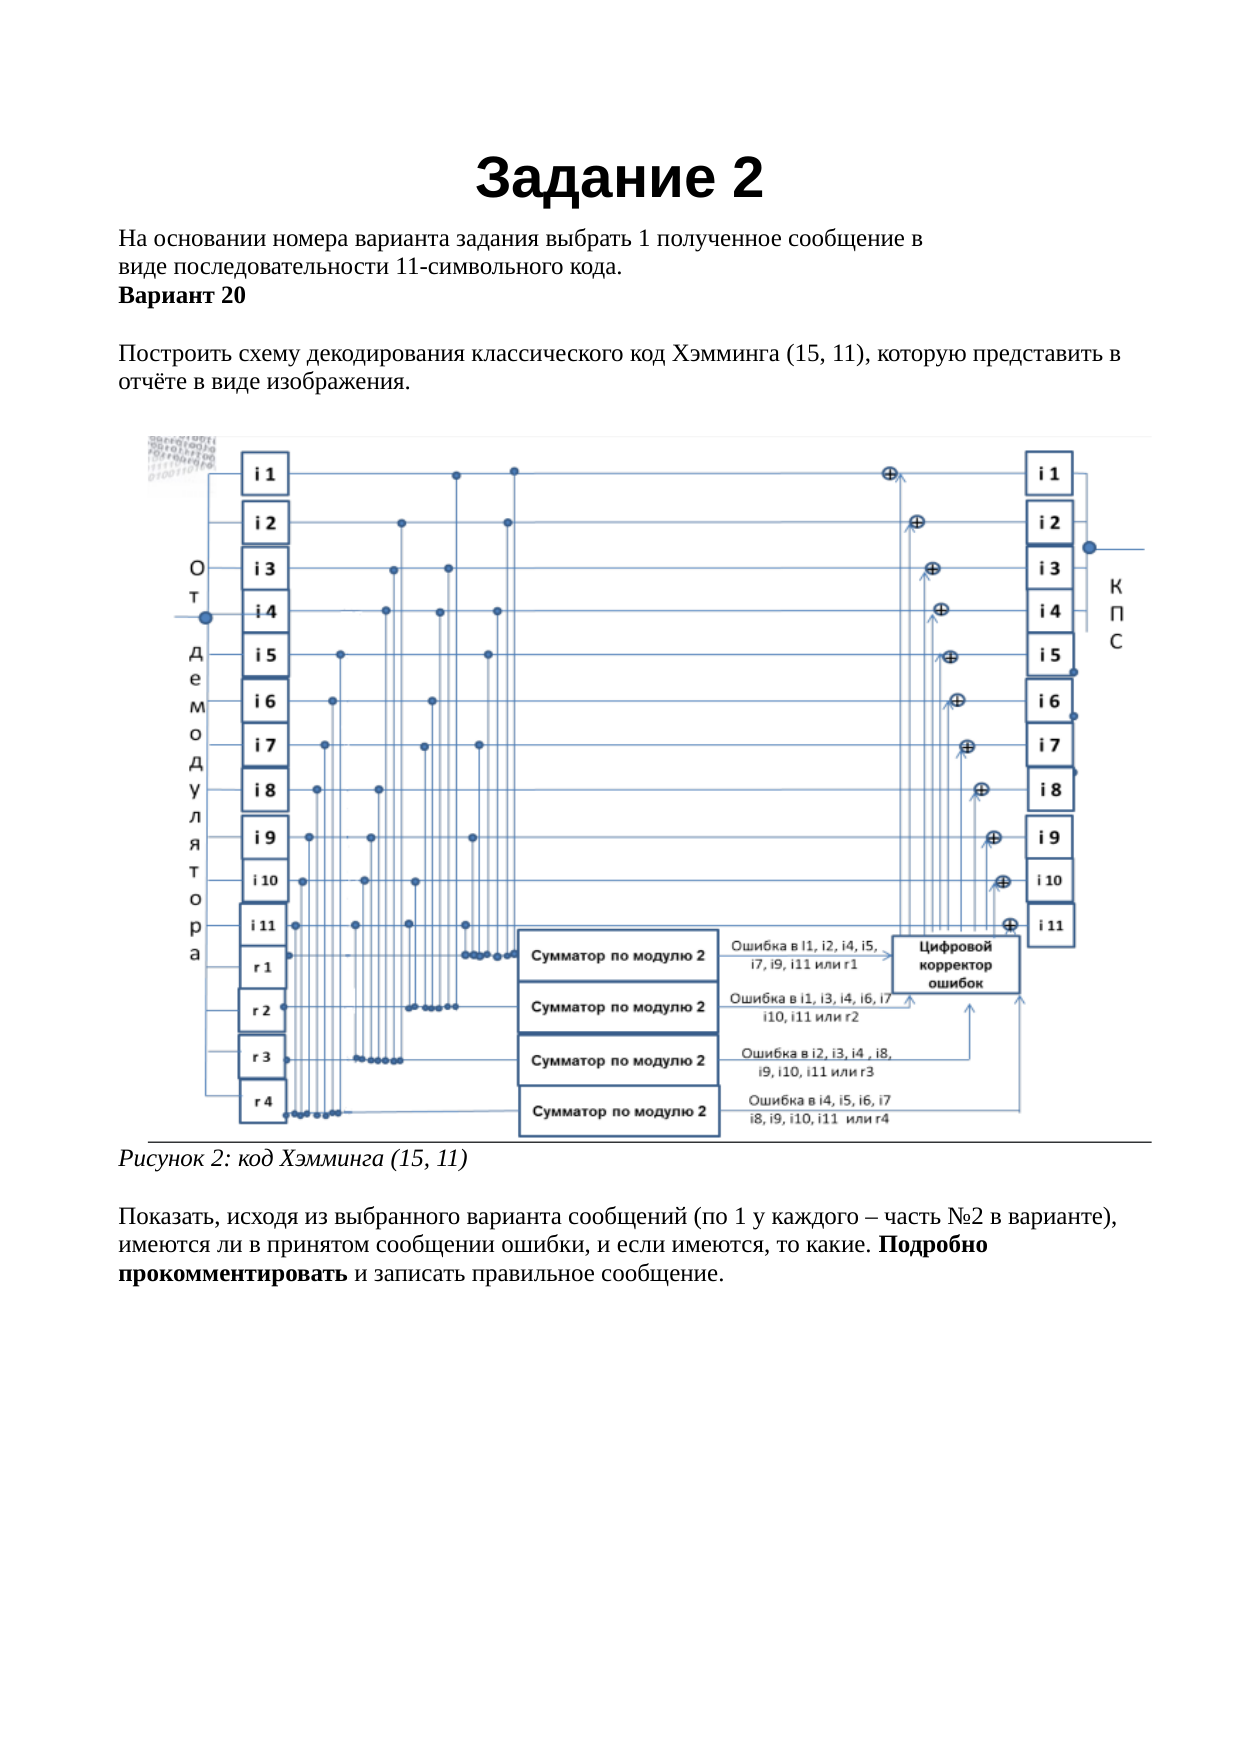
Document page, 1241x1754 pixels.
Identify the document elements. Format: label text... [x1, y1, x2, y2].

text Рисунок 2: код Хэмминга (15, 11) [118, 436, 1181, 1171]
text Построить схему декодирования классического код Хэмминга (15, 11), которую представить в отчёте в виде изображения. [118, 309, 1122, 395]
text виде последовательности 11-символьного кода. [118, 251, 1122, 280]
text На основании номера варианта задания выбрать 1 полученное сообщение в [118, 223, 1122, 251]
text Вариант 20 [118, 280, 1122, 309]
picture [147, 436, 1152, 1143]
title Задание 2 [118, 143, 1122, 210]
text Показать, исходя из выбранного варианта сообщений (по 1 у каждого – часть №2 в варианте), имеются ли в принятом сообщении ошибки, и если имеются, то какие. Подробно прокомментировать и записать правильное сообщение. [118, 1201, 1122, 1287]
